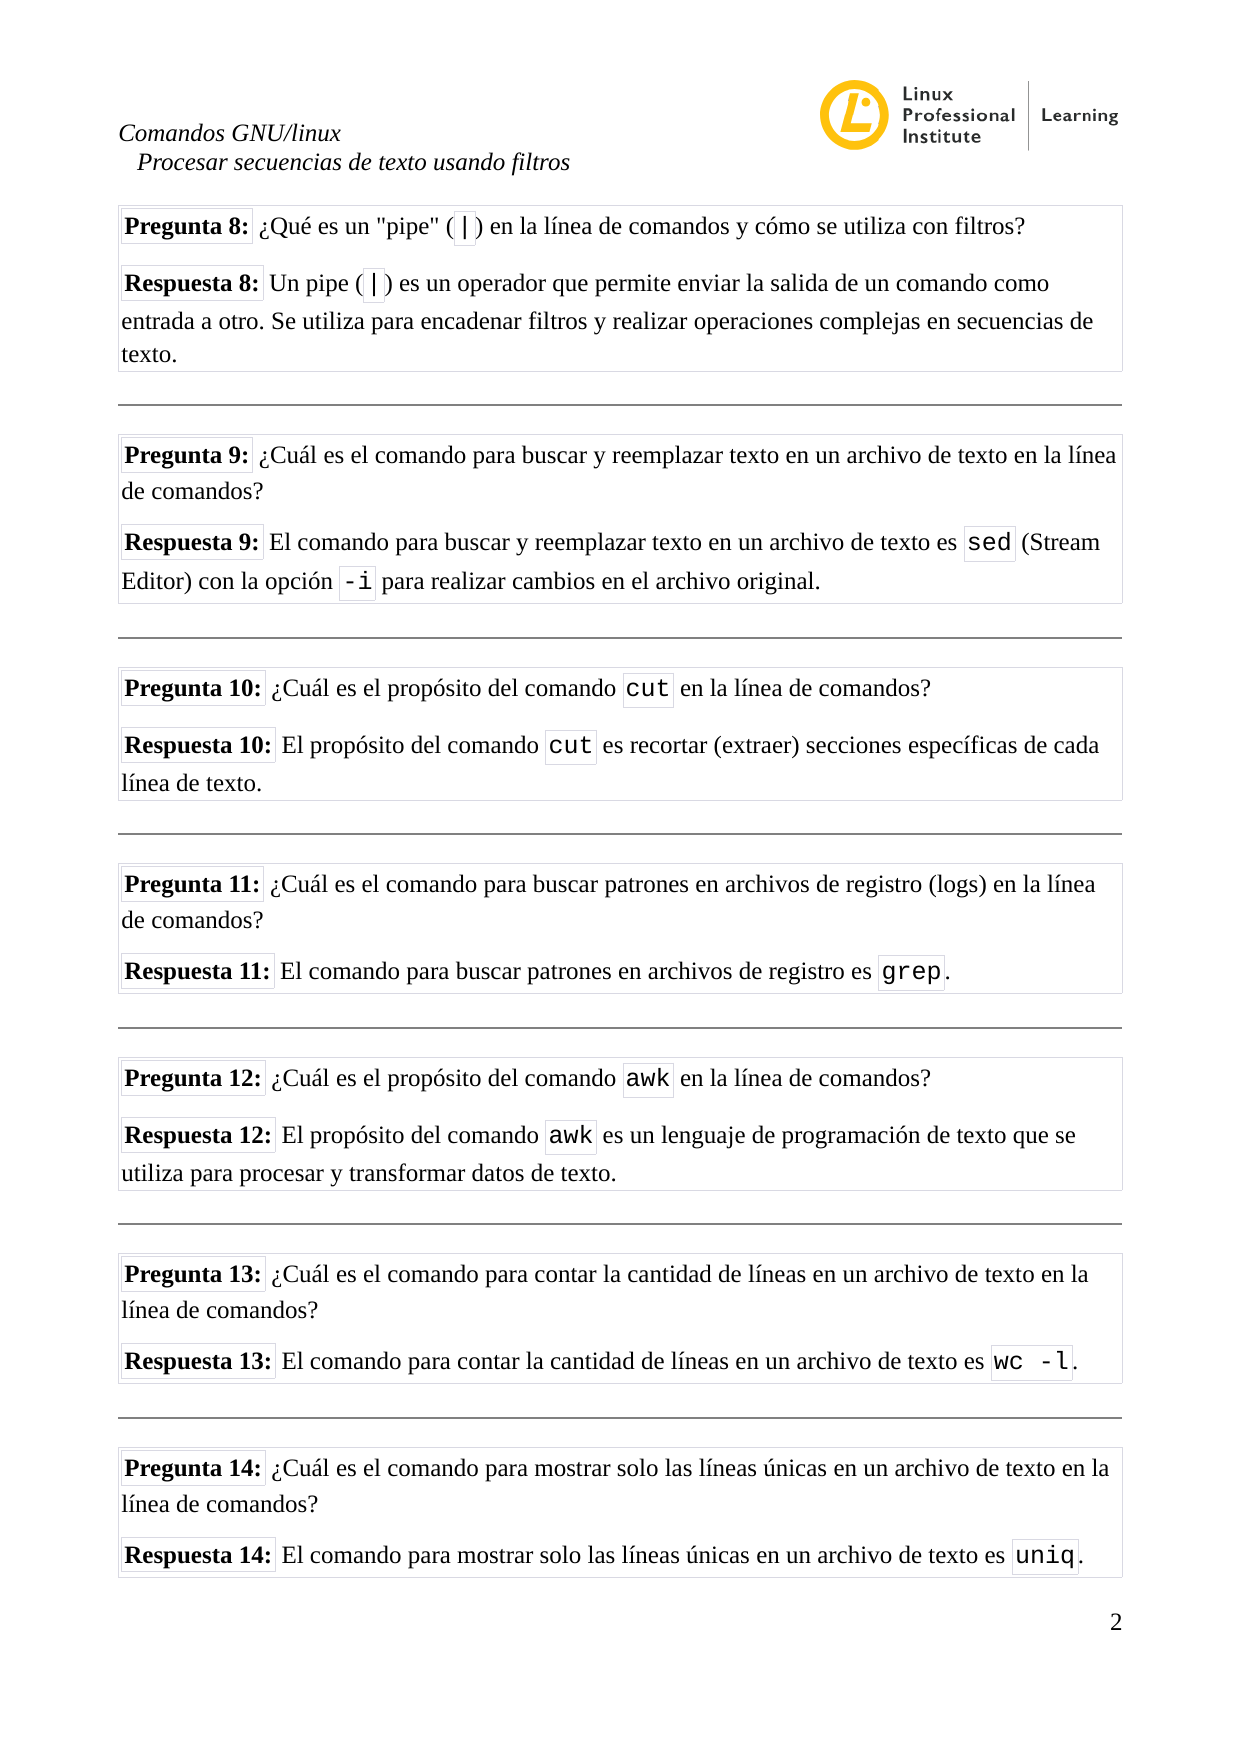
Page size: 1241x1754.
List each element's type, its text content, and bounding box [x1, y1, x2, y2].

text Pregunta 8: ¿Qué es un "pipe" (|) en la línea de comandos y cómo se utiliza con filtros? [119, 206, 1122, 245]
text Pregunta 12: ¿Cuál es el propósito del comando awk en la línea de comandos? [119, 1058, 1122, 1097]
text Respuesta 8: Un pipe (|) es un operador que permite enviar la salida de un comando como entrada a otro. Se utiliza para encadenar filtros y realizar operaciones complejas en secuencias de texto. [119, 262, 1122, 371]
text Pregunta 9: ¿Cuál es el comando para buscar y reemplazar texto en un archivo de texto en la línea de comandos? [119, 435, 1122, 505]
text Pregunta 11: ¿Cuál es el comando para buscar patrones en archivos de registro (logs) en la línea de comandos? [119, 864, 1122, 934]
text Respuesta 14: El comando para mostrar solo las líneas únicas en un archivo de texto es uniq. [119, 1534, 1122, 1577]
text Respuesta 12: El propósito del comando awk es un lenguaje de programación de texto que se utiliza para procesar y transformar datos de texto. [119, 1114, 1122, 1190]
text Respuesta 13: El comando para contar la cantidad de líneas en un archivo de texto es wc -l. [119, 1340, 1122, 1383]
text Respuesta 10: El propósito del comando cut es recortar (extraer) secciones específicas de cada línea de texto. [119, 724, 1122, 800]
picture [819, 79, 1119, 151]
text Respuesta 11: El comando para buscar patrones en archivos de registro es grep. [119, 950, 1122, 993]
text Pregunta 14: ¿Cuál es el comando para mostrar solo las líneas únicas en un archivo de texto en la línea de comandos? [119, 1448, 1122, 1518]
text Respuesta 9: El comando para buscar y reemplazar texto en un archivo de texto es sed (Stream Editor) con la opción -i para realizar cambios en el archivo original. [119, 521, 1122, 603]
text Pregunta 13: ¿Cuál es el comando para contar la cantidad de líneas en un archivo de texto en la línea de comandos? [119, 1254, 1122, 1324]
text Pregunta 10: ¿Cuál es el propósito del comando cut en la línea de comandos? [119, 668, 1122, 707]
